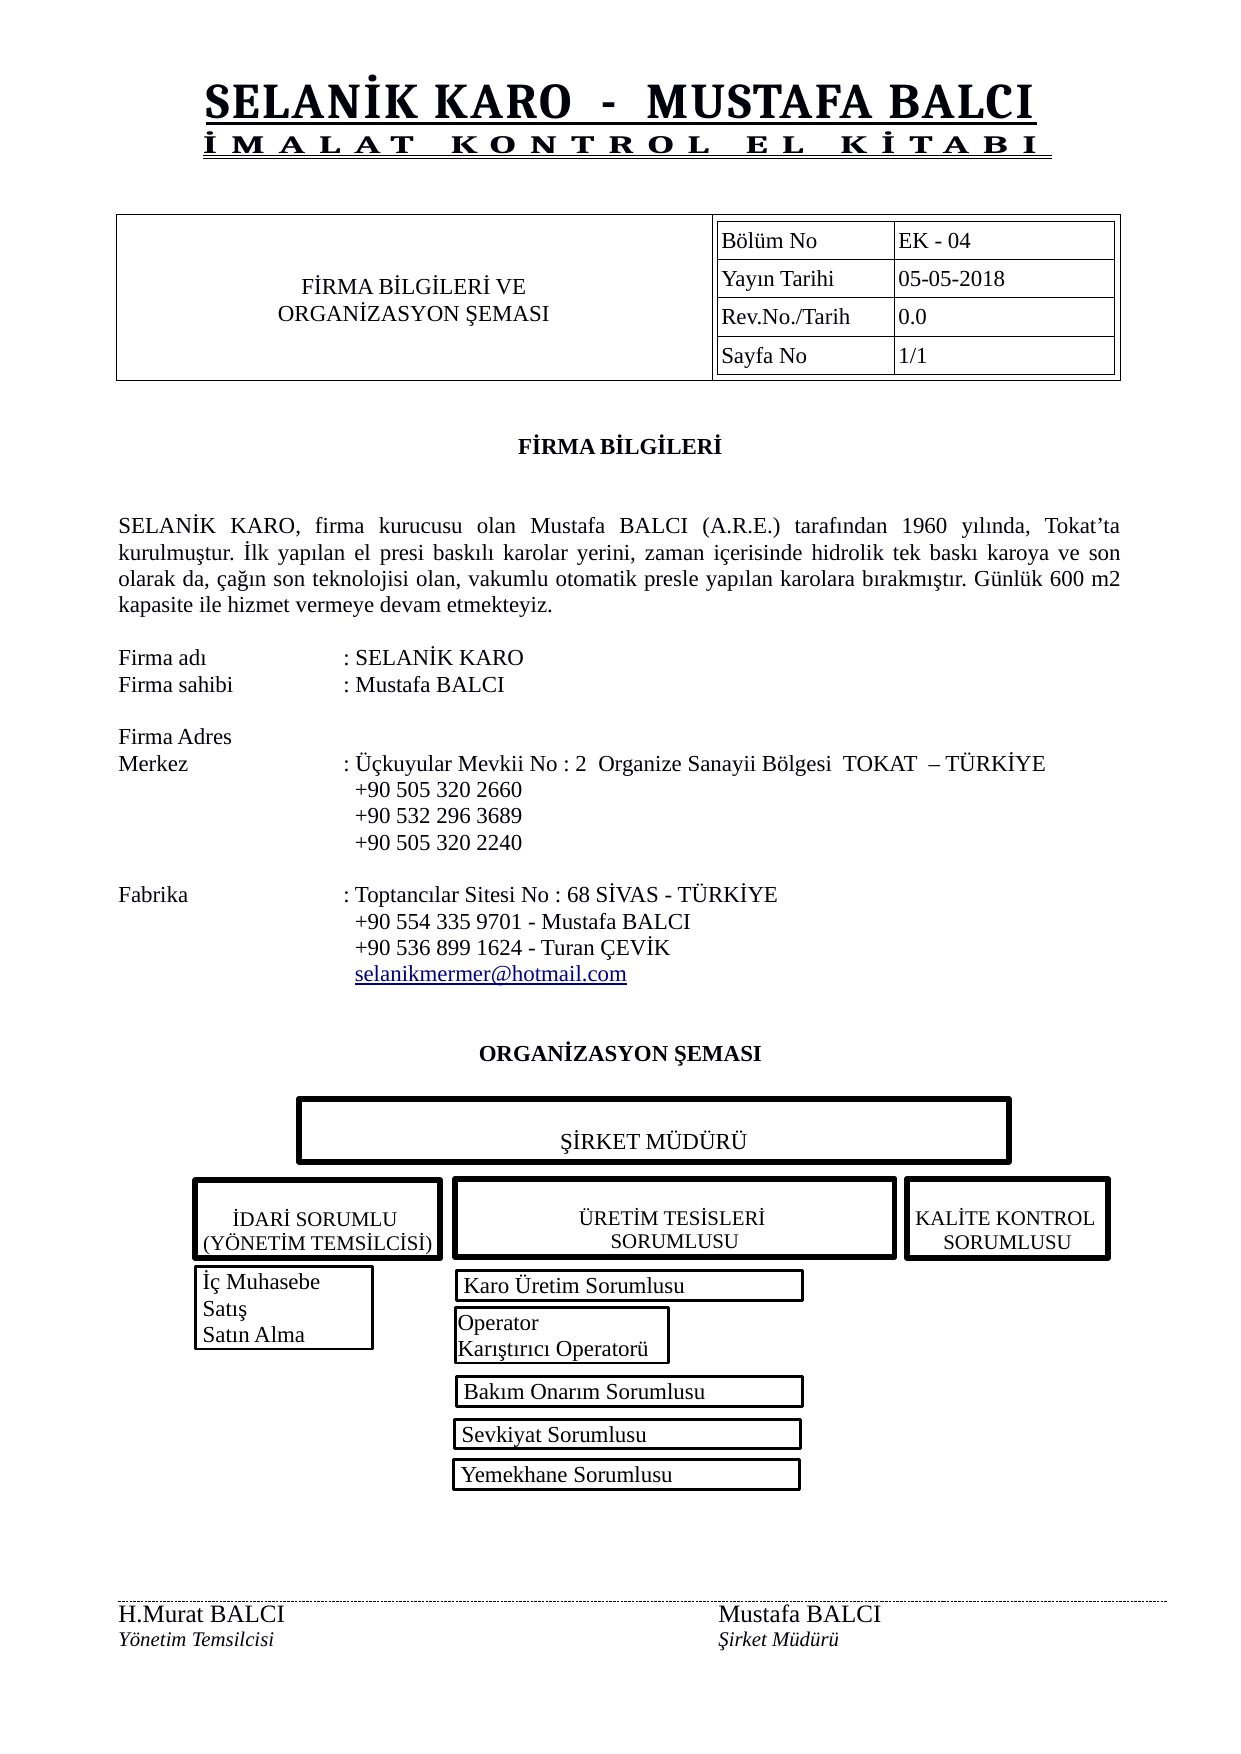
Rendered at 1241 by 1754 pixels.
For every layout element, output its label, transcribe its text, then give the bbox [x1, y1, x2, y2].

text Firma Adres [118, 723, 1122, 750]
table_header Bölüm No [718, 222, 894, 259]
table_header FİRMA BİLGİLERİ VE ORGANİZASYON ŞEMASI [117, 215, 712, 380]
text +90 505 320 2240 [118, 829, 1122, 855]
text ORGANİZASYON ŞEMASI [118, 1039, 1122, 1066]
table_cell Rev.No./Tarih [718, 298, 894, 336]
text Merkez : Üçkuyular Mevkii No : 2 Organize Sanayii Bölgesi TOKAT – TÜRKİYE [118, 750, 1122, 776]
text Fabrika : Toptancılar Sitesi No : 68 SİVAS - TÜRKİYE [118, 881, 1122, 908]
text selanikmermer@hotmail.com [118, 961, 1122, 987]
table_cell Yayın Tarihi [718, 260, 894, 297]
text Firma adı : SELANİK KARO [118, 644, 1122, 671]
text SELANİK KARO, firma kurucusu olan Mustafa BALCI (A.R.E.) tarafından 1960 yılında, Tokat’ta kurulmuştur. İlk yapılan el presi baskılı karolar yerini, zaman içerisinde hidrolik tek baskı karoya ve son olarak da, çağın son teknolojisi olan, vakumlu otomatik presle yapılan karolara bırakmıştır. Günlük 600 m2 kapasite ile hizmet vermeye devam etmekteyiz. [118, 512, 1122, 618]
table_cell 0.0 [895, 298, 1114, 336]
text +90 532 296 3689 [118, 802, 1122, 829]
text +90 536 899 1624 - Turan ÇEVİK [118, 934, 1122, 961]
table_cell 1/1 [895, 337, 1114, 374]
table_cell 05-05-2018 [895, 260, 1114, 297]
table_cell Sayfa No [718, 337, 894, 374]
text Firma sahibi : Mustafa BALCI [118, 671, 1122, 697]
text FİRMA BİLGİLERİ [118, 433, 1122, 460]
text +90 554 335 9701 - Mustafa BALCI [118, 908, 1122, 934]
table_header EK - 04 [895, 222, 1114, 259]
table_header [713, 215, 1120, 380]
text +90 505 320 2660 [118, 776, 1122, 802]
